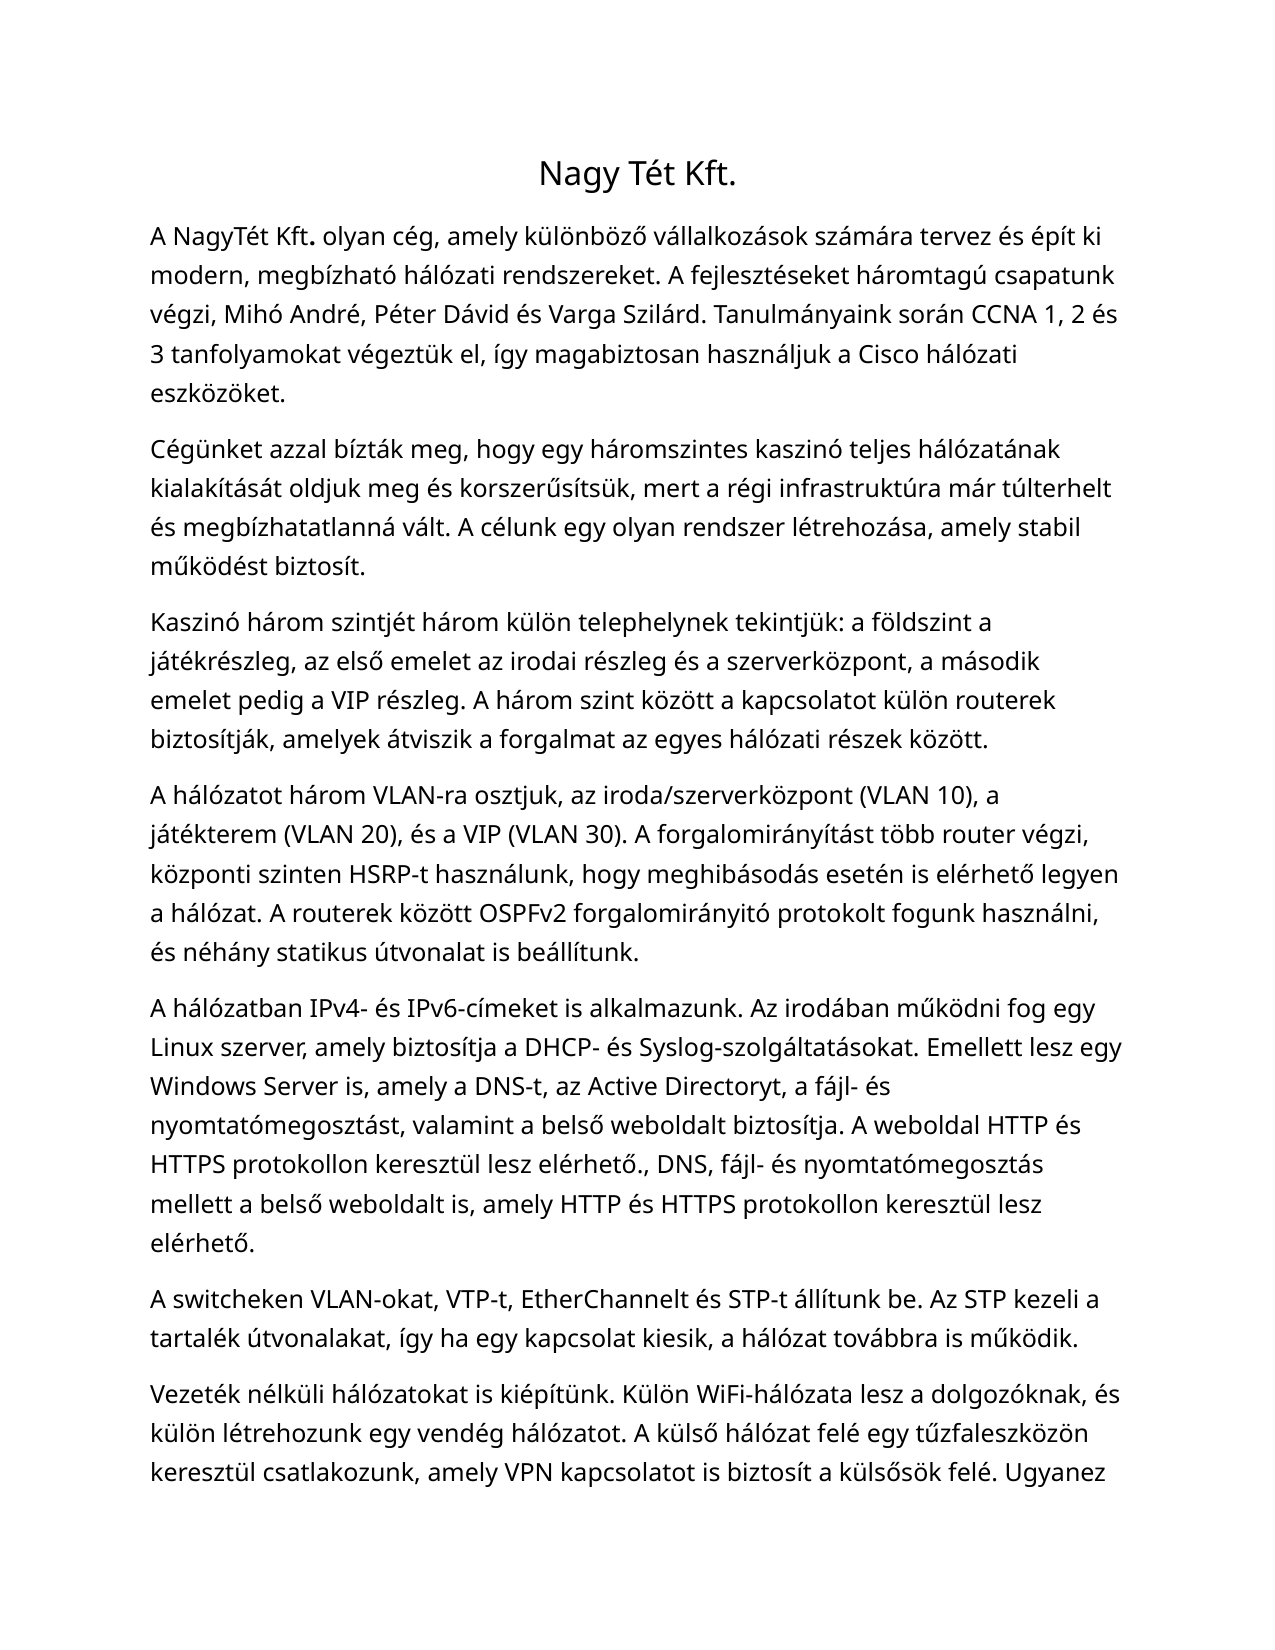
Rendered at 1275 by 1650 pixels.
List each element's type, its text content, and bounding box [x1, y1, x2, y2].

text Vezeték nélküli hálózatokat is kiépítünk. Külön WiFi-hálózata lesz a dolgozóknak, és külön létrehozunk egy vendég hálózatot. A külső hálózat felé egy tűzfaleszközön keresztül csatlakozunk, amely VPN kapcsolatot is biztosít a külsősök felé. Ugyanez [150, 1376, 1125, 1489]
text Nagy Tét Kft. [150, 150, 1125, 195]
text A hálózatban IPv4- és IPv6-címeket is alkalmazunk. Az irodában működni fog egy Linux szerver, amely biztosítja a DHCP- és Syslog-szolgáltatásokat. Emellett lesz egy Windows Server is, amely a DNS-t, az Active Directoryt, a fájl- és nyomtatómegosztást, valamint a belső weboldalt biztosítja. A weboldal HTTP és HTTPS protokollon keresztül lesz elérhető., DNS, fájl- és nyomtatómegosztás mellett a belső weboldalt is, amely HTTP és HTTPS protokollon keresztül lesz elérhető. [150, 991, 1125, 1259]
text A NagyTét Kft. olyan cég, amely különböző vállalkozások számára tervez és épít ki modern, megbízható hálózati rendszereket. A fejlesztéseket háromtagú csapatunk végzi, Mihó André, Péter Dávid és Varga Szilárd. Tanulmányaink során CCNA 1, 2 és 3 tanfolyamokat végeztük el, így magabiztosan használjuk a Cisco hálózati eszközöket. [150, 219, 1125, 409]
text Cégünket azzal bízták meg, hogy egy háromszintes kaszinó teljes hálózatának kialakítását oldjuk meg és korszerűsítsük, mert a régi infrastruktúra már túlterhelt és megbízhatatlanná vált. A célunk egy olyan rendszer létrehozása, amely stabil működést biztosít. [150, 431, 1125, 583]
text A hálózatot három VLAN-ra osztjuk, az iroda/szerverközpont (VLAN 10), a játékterem (VLAN 20), és a VIP (VLAN 30). A forgalomirányítást több router végzi, központi szinten HSRP-t használunk, hogy meghibásodás esetén is elérhető legyen a hálózat. A routerek között OSPFv2 forgalomirányitó protokolt fogunk használni, és néhány statikus útvonalat is beállítunk. [150, 778, 1125, 969]
text Kaszinó három szintjét három külön telephelynek tekintjük: a földszint a játékrészleg, az első emelet az irodai részleg és a szerverközpont, a második emelet pedig a VIP részleg. A három szint között a kapcsolatot külön routerek biztosítják, amelyek átviszik a forgalmat az egyes hálózati részek között. [150, 605, 1125, 756]
text A switcheken VLAN-okat, VTP-t, EtherChannelt és STP-t állítunk be. Az STP kezeli a tartalék útvonalakat, így ha egy kapcsolat kiesik, a hálózat továbbra is működik. [150, 1281, 1125, 1354]
